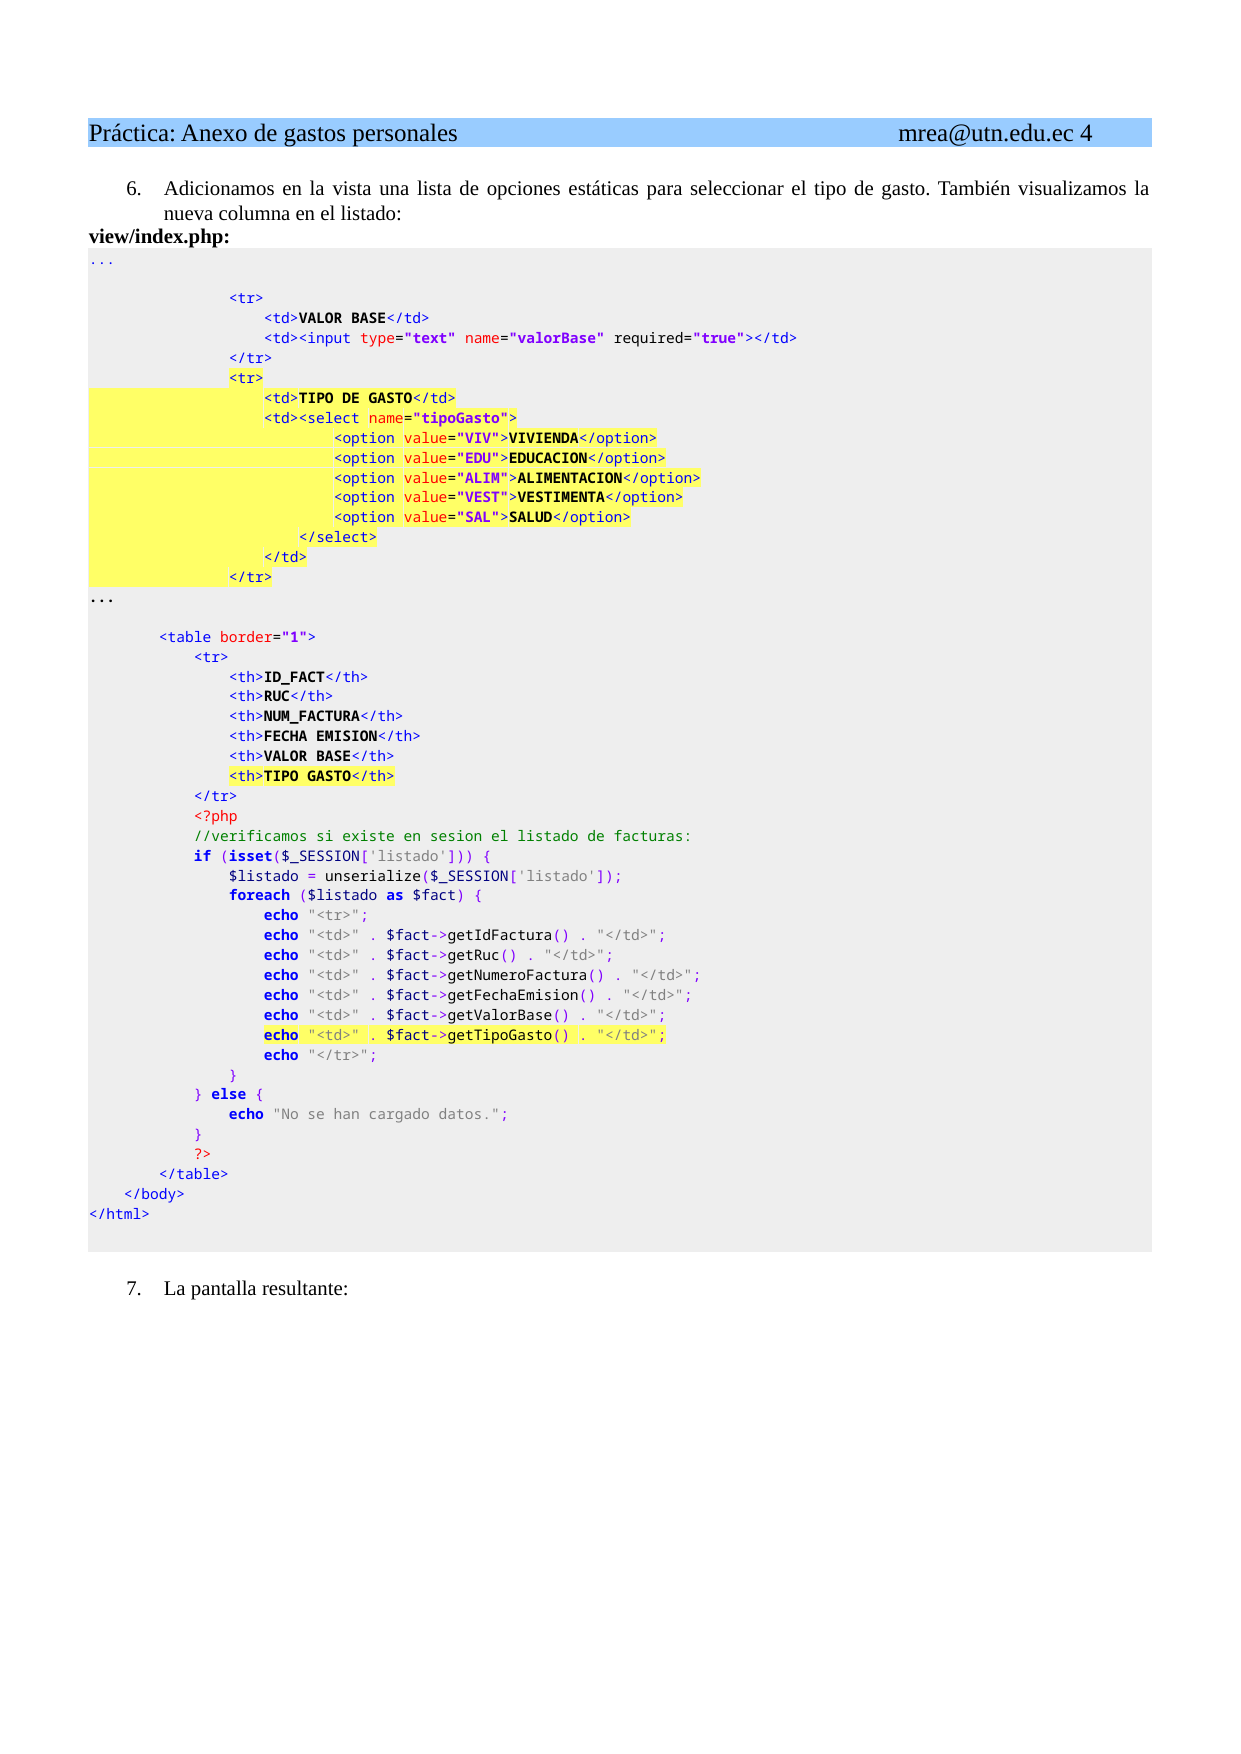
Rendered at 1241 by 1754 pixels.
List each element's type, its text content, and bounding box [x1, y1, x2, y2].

text <option value="VIV">VIVIENDA</option> [88, 428, 1152, 447]
text </tr> [88, 348, 1152, 368]
text <th>ID_FACT</th> [88, 666, 1152, 686]
text ... [88, 587, 1152, 607]
text view/index.php: [88, 224, 1152, 248]
text echo "<tr>"; [88, 905, 1152, 925]
text <tr> [88, 646, 1152, 666]
text </tr> [88, 786, 1152, 806]
text </html> [88, 1203, 1152, 1223]
text <option value="SAL">SALUD</option> [88, 507, 1152, 527]
text <table border="1"> [88, 627, 1152, 646]
text foreach ($listado as $fact) { [88, 885, 1152, 905]
text </tr> [88, 567, 1152, 587]
text //verificamos si existe en sesion el listado de facturas: [88, 826, 1152, 845]
text <th>TIPO GASTO</th> [88, 766, 1152, 786]
text echo "<td>" . $fact->getNumeroFactura() . "</td>"; [88, 965, 1152, 985]
text ... [88, 248, 1152, 268]
text echo "No se han cargado datos."; [88, 1104, 1152, 1124]
text <?php [88, 806, 1152, 826]
text <option value="EDU">EDUCACION</option> [88, 447, 1152, 467]
text <td>VALOR BASE</td> [88, 308, 1152, 328]
text <th>RUC</th> [88, 686, 1152, 706]
text <td><select name="tipoGasto"> [88, 408, 1152, 428]
text </table> [88, 1164, 1152, 1184]
text echo "<td>" . $fact->getTipoGasto() . "</td>"; [88, 1024, 1152, 1044]
text } [88, 1064, 1152, 1084]
text ?> [88, 1144, 1152, 1164]
list Adicionamos en la vista una lista de opciones estáticas para seleccionar el tipo de gasto. También visualizamos la nueva columna en el listado: [126, 176, 1152, 224]
text <td>TIPO DE GASTO</td> [88, 388, 1152, 408]
text <tr> [88, 368, 1152, 388]
list La pantalla resultante: [126, 1276, 1152, 1300]
text echo "<td>" . $fact->getValorBase() . "</td>"; [88, 1004, 1152, 1024]
text <tr> [88, 288, 1152, 308]
text <td><input type="text" name="valorBase" required="true"></td> [88, 328, 1152, 348]
text <th>VALOR BASE</th> [88, 746, 1152, 766]
text </td> [88, 547, 1152, 567]
text } [88, 1124, 1152, 1144]
text <th>FECHA EMISION</th> [88, 726, 1152, 746]
text if (isset($_SESSION['listado'])) { [88, 845, 1152, 865]
text <option value="VEST">VESTIMENTA</option> [88, 487, 1152, 507]
text <option value="ALIM">ALIMENTACION</option> [88, 467, 1152, 487]
text echo "<td>" . $fact->getIdFactura() . "</td>"; [88, 925, 1152, 945]
text <th>NUM_FACTURA</th> [88, 706, 1152, 726]
text } else { [88, 1084, 1152, 1104]
text $listado = unserialize($_SESSION['listado']); [88, 865, 1152, 885]
text echo "<td>" . $fact->getRuc() . "</td>"; [88, 945, 1152, 965]
text </body> [88, 1184, 1152, 1203]
text echo "</tr>"; [88, 1044, 1152, 1064]
text echo "<td>" . $fact->getFechaEmision() . "</td>"; [88, 985, 1152, 1004]
text </select> [88, 527, 1152, 547]
